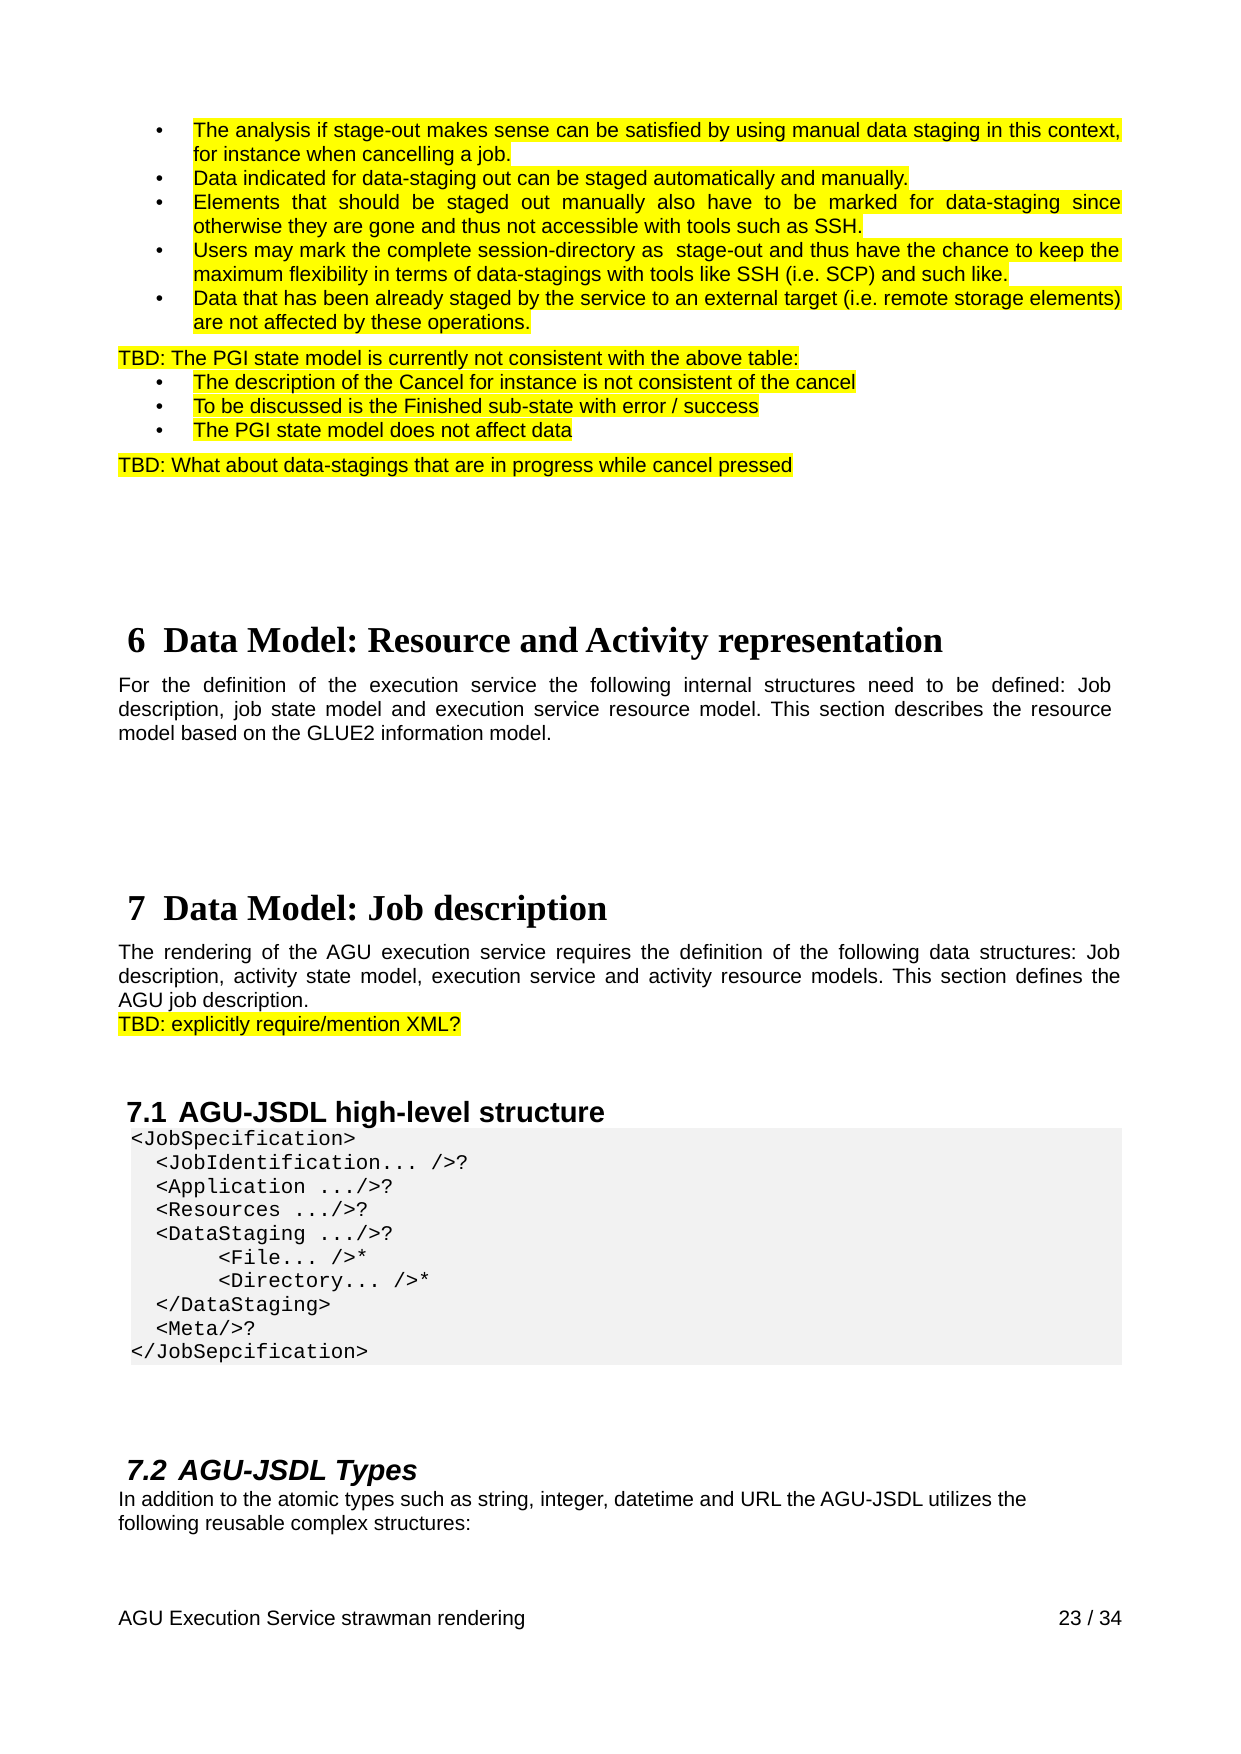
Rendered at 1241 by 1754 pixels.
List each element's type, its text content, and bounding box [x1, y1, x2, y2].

text TBD: What about data-stagings that are in progress while cancel pressed [118, 453, 1113, 477]
list Data that has been already staged by the service to an external target (i.e. remote storage elements) are not affected by these operations. [156, 286, 1122, 334]
subtitle Data Model: Resource and Activity representation [118, 619, 1122, 661]
subtitle AGU-JSDL Types [118, 1453, 1122, 1487]
text <JobSpecification> <JobIdentification... />? <Application .../>? <Resources .../>? <DataStaging .../>? <File... />* <Directory... />* </DataStaging> <Meta/>? </JobSepcification> [131, 1128, 1122, 1365]
list Data indicated for data-staging out can be staged automatically and manually. [156, 166, 1122, 190]
text In addition to the atomic types such as string, integer, datetime and URL the AGU-JSDL utilizes the following reusable complex structures: [118, 1487, 1113, 1535]
text For the definition of the execution service the following internal structures need to be defined: Job description, job state model and execution service resource model. This section describes the resource model based on the GLUE2 information model. [118, 673, 1113, 744]
text The rendering of the AGU execution service requires the definition of the following data structures: Job description, activity state model, execution service and activity resource models. This section defines the AGU job description. [118, 940, 1122, 1012]
list To be discussed is the Finished sub-state with error / success [156, 393, 1122, 417]
list The PGI state model does not affect data [156, 417, 1122, 441]
text TBD: explicitly require/mention XML? [118, 1012, 1122, 1036]
subtitle Data Model: Job description [118, 886, 1122, 928]
list Users may mark the complete session-directory as stage-out and thus have the chance to keep the maximum flexibility in terms of data-stagings with tools like SSH (i.e. SCP) and such like. [156, 238, 1122, 286]
text TBD: The PGI state model is currently not consistent with the above table: [118, 346, 1113, 369]
list The description of the Cancel for instance is not consistent of the cancel [156, 369, 1122, 393]
list Elements that should be staged out manually also have to be marked for data-staging since otherwise they are gone and thus not accessible with tools such as SSH. [156, 190, 1122, 238]
list The analysis if stage-out makes sense can be satisfied by using manual data staging in this context, for instance when cancelling a job. [156, 118, 1122, 166]
subtitle AGU-JSDL high-level structure [118, 1095, 1122, 1128]
